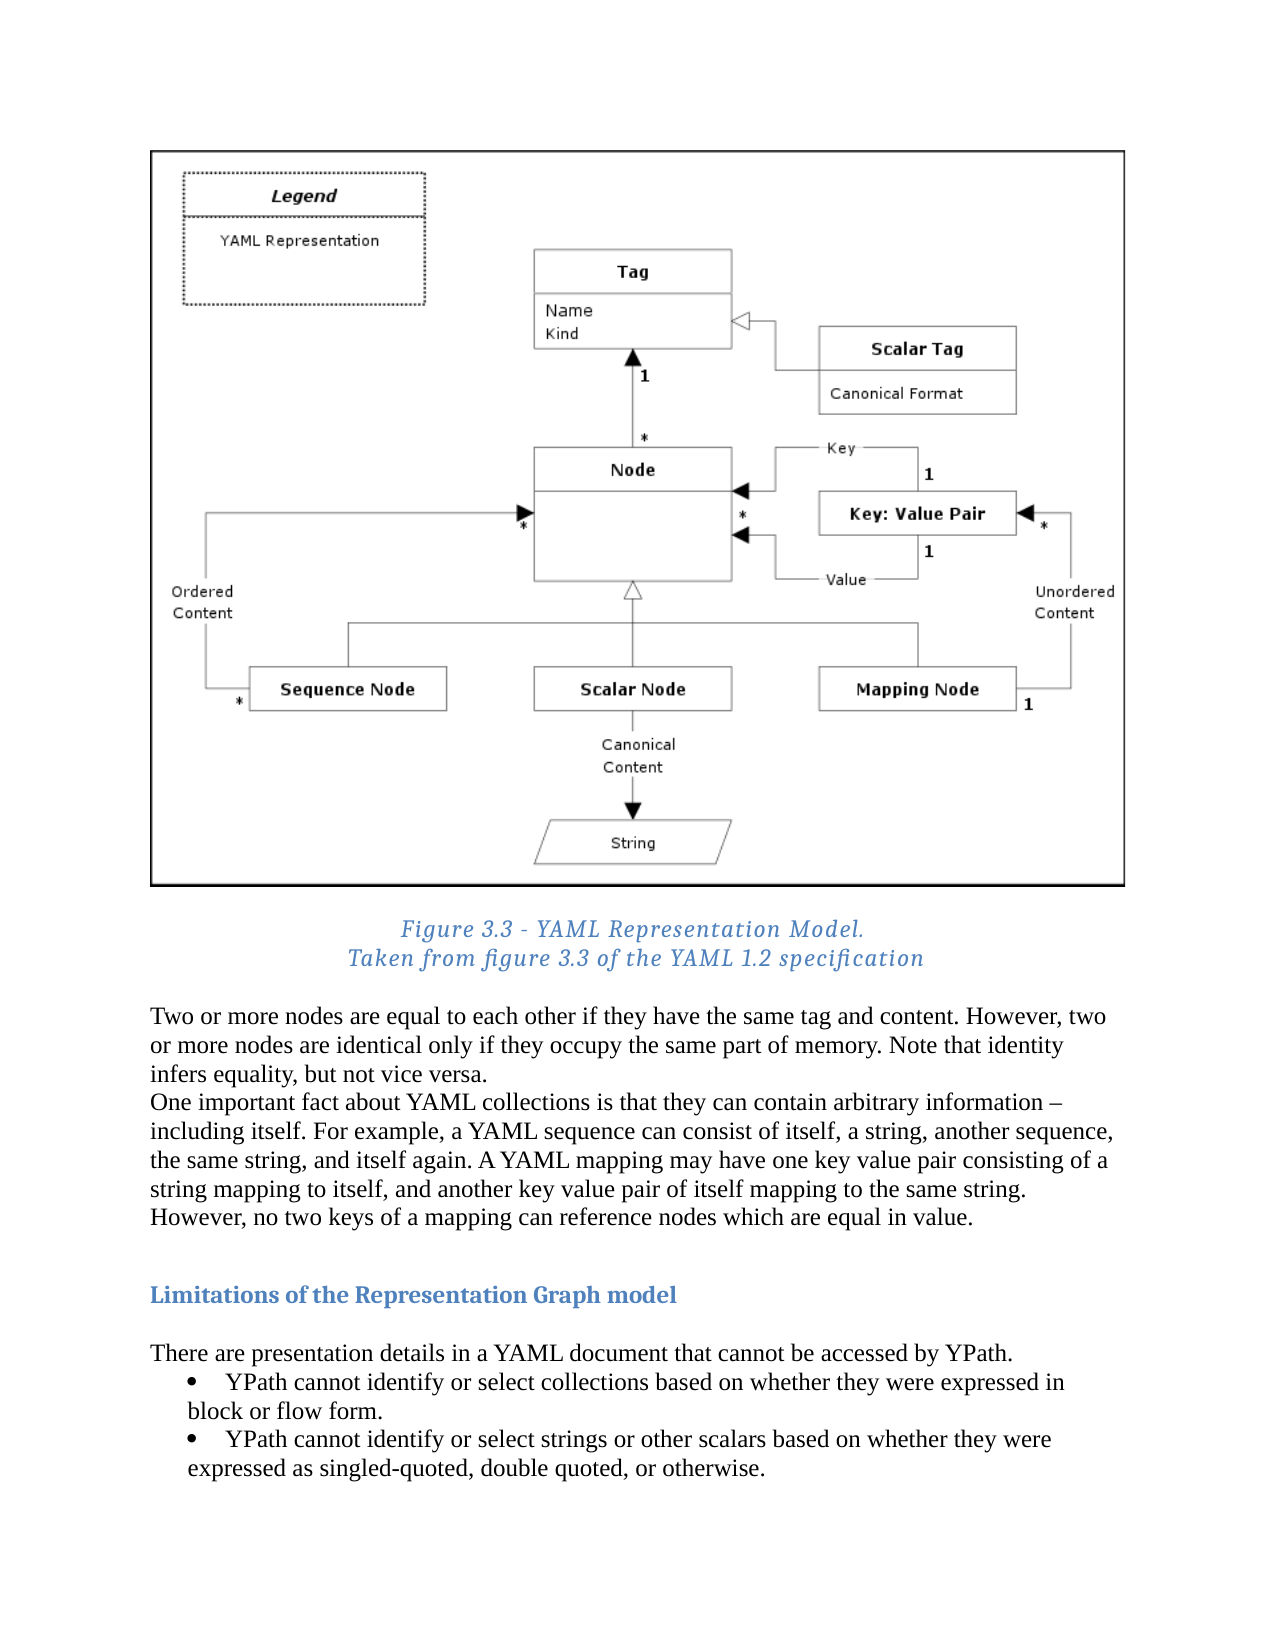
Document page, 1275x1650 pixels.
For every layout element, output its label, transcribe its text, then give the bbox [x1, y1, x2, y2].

subtitle Limitations of the Representation Graph model [150, 1281, 1125, 1309]
list YPath cannot identify or select strings or other scalars based on whether they were expressed as singled-quoted, double quoted, or otherwise. [187, 1424, 1125, 1482]
list YPath cannot identify or select collections based on whether they were expressed in block or flow form. [187, 1367, 1125, 1424]
text Two or more nodes are equal to each other if they have the same tag and content. However, two or more nodes are identical only if they occupy the same part of memory. Note that identity infers equality, but not vice versa. [150, 1001, 1125, 1087]
subtitle Taken from figure 3.3 of the YAML 1.2 specification [150, 944, 1125, 972]
subtitle Figure 3.3 - YAML Representation Model. [150, 915, 1125, 944]
text One important fact about YAML collections is that they can contain arbitrary information – including itself. For example, a YAML sequence can consist of itself, a string, another sequence, the same string, and itself again. A YAML mapping may have one key value pair consisting of a string mapping to itself, and another key value pair of itself mapping to the same string. However, no two keys of a mapping can reference nodes which are equal in value. [150, 1087, 1125, 1231]
picture [150, 150, 1125, 887]
text There are presentation details in a YAML document that cannot be accessed by YPath. [150, 1338, 1125, 1367]
